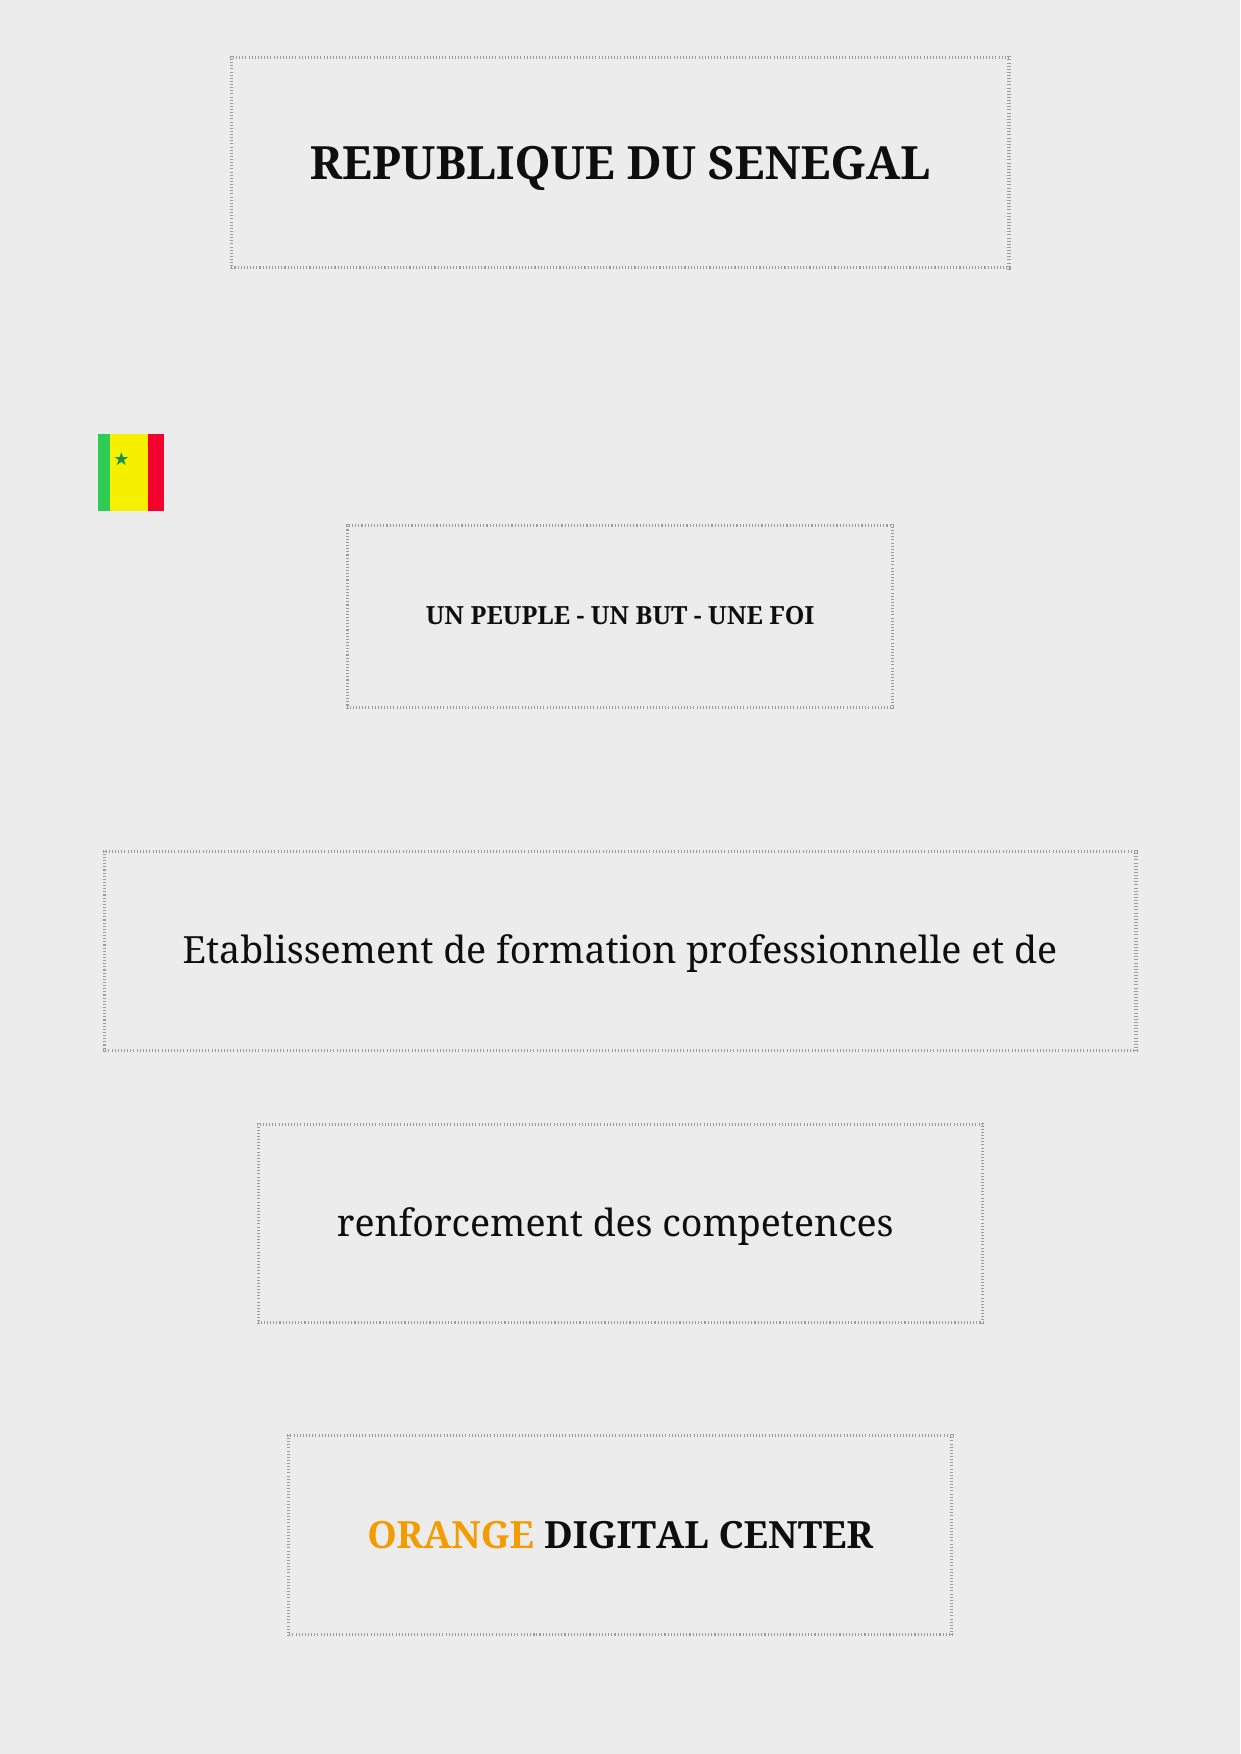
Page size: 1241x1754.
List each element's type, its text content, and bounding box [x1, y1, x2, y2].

table_header ★ [110, 434, 148, 511]
text UN PEUPLE - UN BUT - UNE FOI [97, 524, 1143, 709]
text ORANGE DIGITAL CENTER [97, 1434, 1143, 1636]
table_header [148, 434, 164, 511]
table_header [98, 434, 110, 511]
text Etablissement de formation professionnelle et de renforcement des competences [97, 850, 1143, 1324]
text REPUBLIQUE DU SENEGAL [97, 56, 1143, 269]
